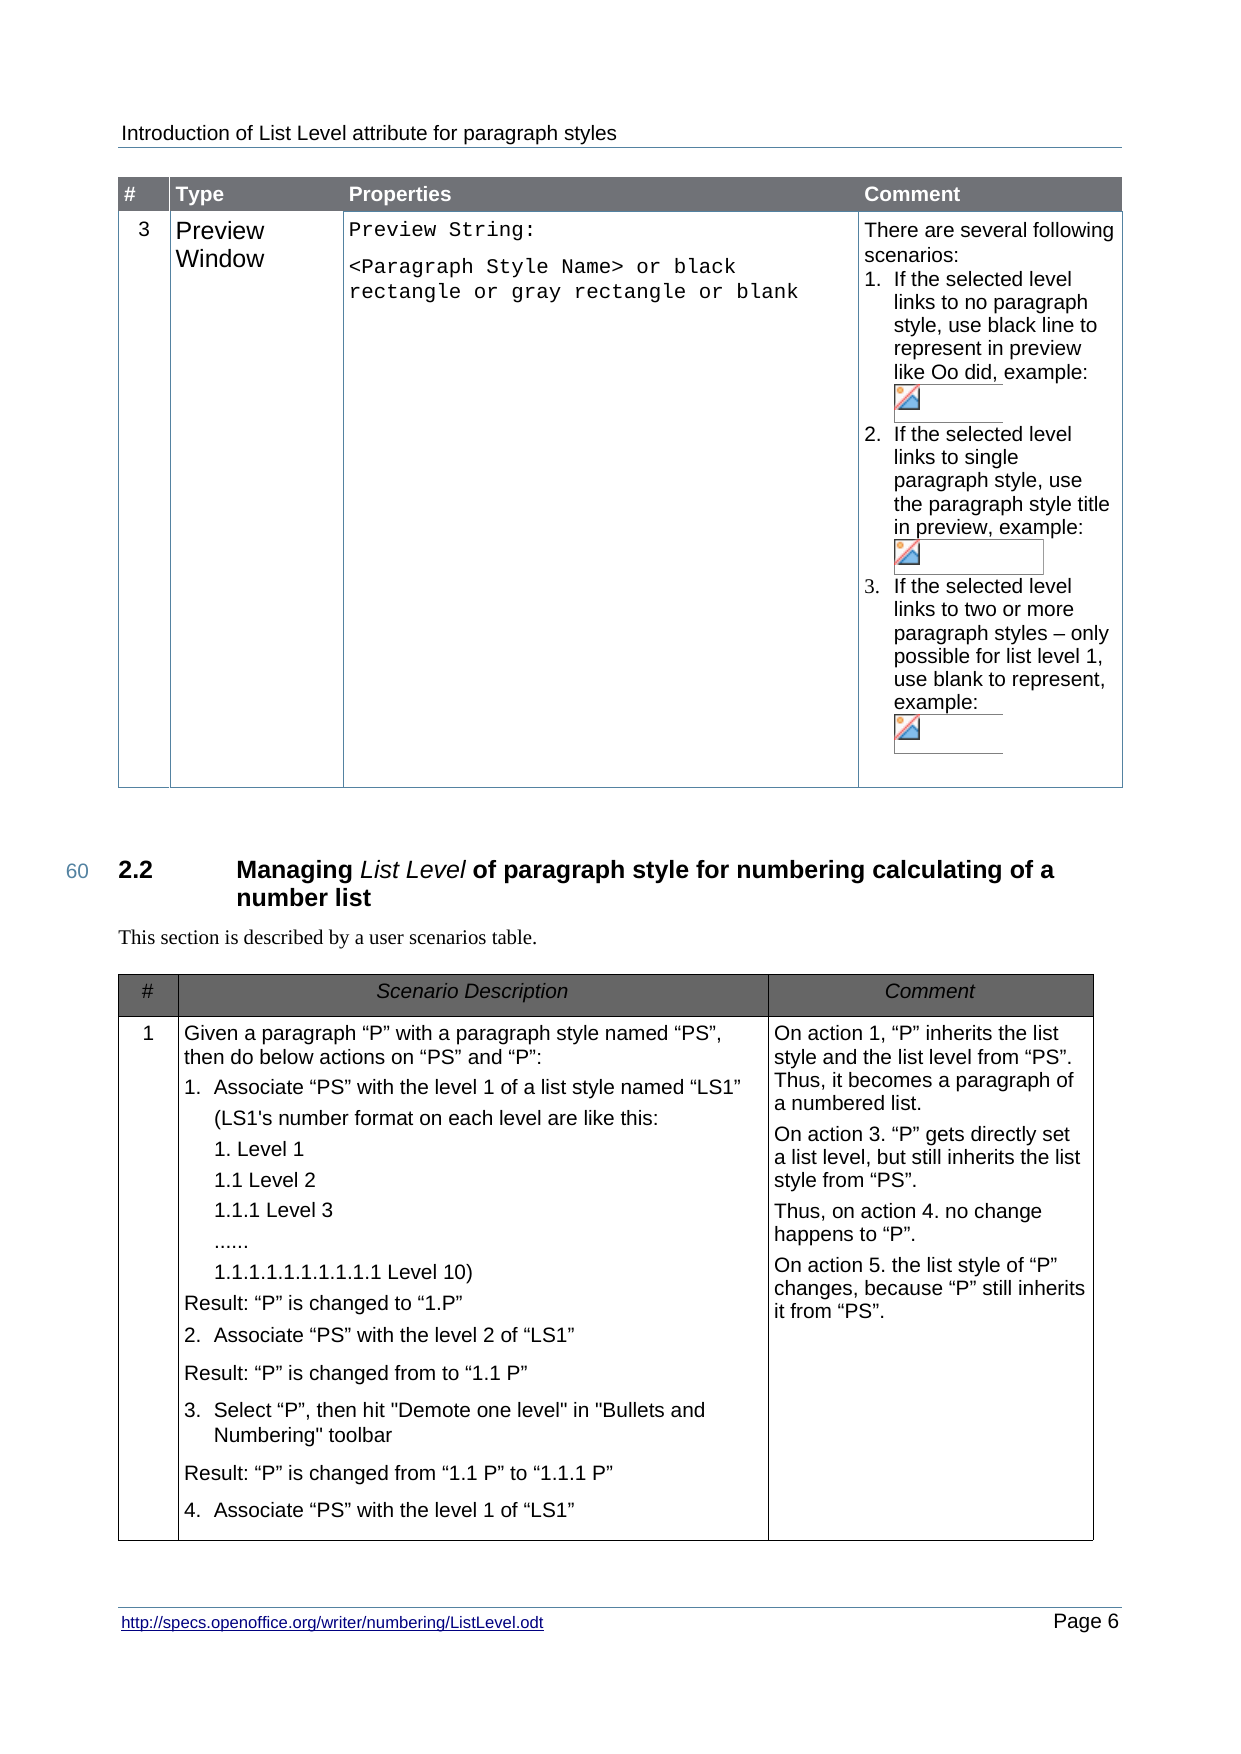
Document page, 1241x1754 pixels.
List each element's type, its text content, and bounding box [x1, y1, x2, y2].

table_header # [119, 975, 178, 1016]
table_header Comment [769, 975, 1093, 1016]
table_cell Preview Window [171, 211, 343, 787]
text This section is described by a user scenarios table. [118, 924, 1122, 949]
table_cell Given a paragraph “P” with a paragraph style named “PS”, then do below actions on “PS” and “P”: Associate “PS” with the level 1 of a list style named “LS1” (LS1's number format on each level are like this: 1. Level 1 1.1 Level 2 1.1.1 Level 3 ...... 1.1.1.1.1.1.1.1.1.1 Level 10) Result: “P” is changed to “1.P” Associate “PS” with the level 2 of “LS1” Result: “P” is changed from to “1.1 P” Select “P”, then hit "Demote one level" in "Bullets and Numbering" toolbar Result: “P” is changed from “1.1 P” to “1.1.1 P” Associate “PS” with the level 1 of “LS1” [179, 1017, 768, 1540]
table_header Scenario Description [179, 975, 768, 1016]
subtitle Managing List Level of paragraph style for numbering calculating of a number list [118, 856, 1122, 912]
table_header Type [170, 177, 343, 211]
table_header Properties [343, 177, 858, 211]
table_cell 3 [119, 211, 169, 787]
table_cell 1 [119, 1017, 178, 1540]
table_cell There are several following scenarios: If the selected level links to no paragraph style, use black line to represent in preview like Oo did, example: If the selected level links to single paragraph style, use the paragraph style title in preview, example: If the selected level links to two or more paragraph styles – only possible for list level 1, use blank to represent, example: [859, 212, 1122, 787]
table_header # [118, 177, 169, 211]
table_header Comment [858, 177, 1122, 211]
table_cell Preview String: <Paragraph Style Name> or black rectangle or gray rectangle or blank [344, 212, 858, 787]
table_cell On action 1, “P” inherits the list style and the list level from “PS”. Thus, it becomes a paragraph of a numbered list. On action 3. “P” gets directly set a list level, but still inherits the list style from “PS”. Thus, on action 4. no change happens to “P”. On action 5. the list style of “P” changes, because “P” still inherits it from “PS”. [769, 1017, 1093, 1540]
